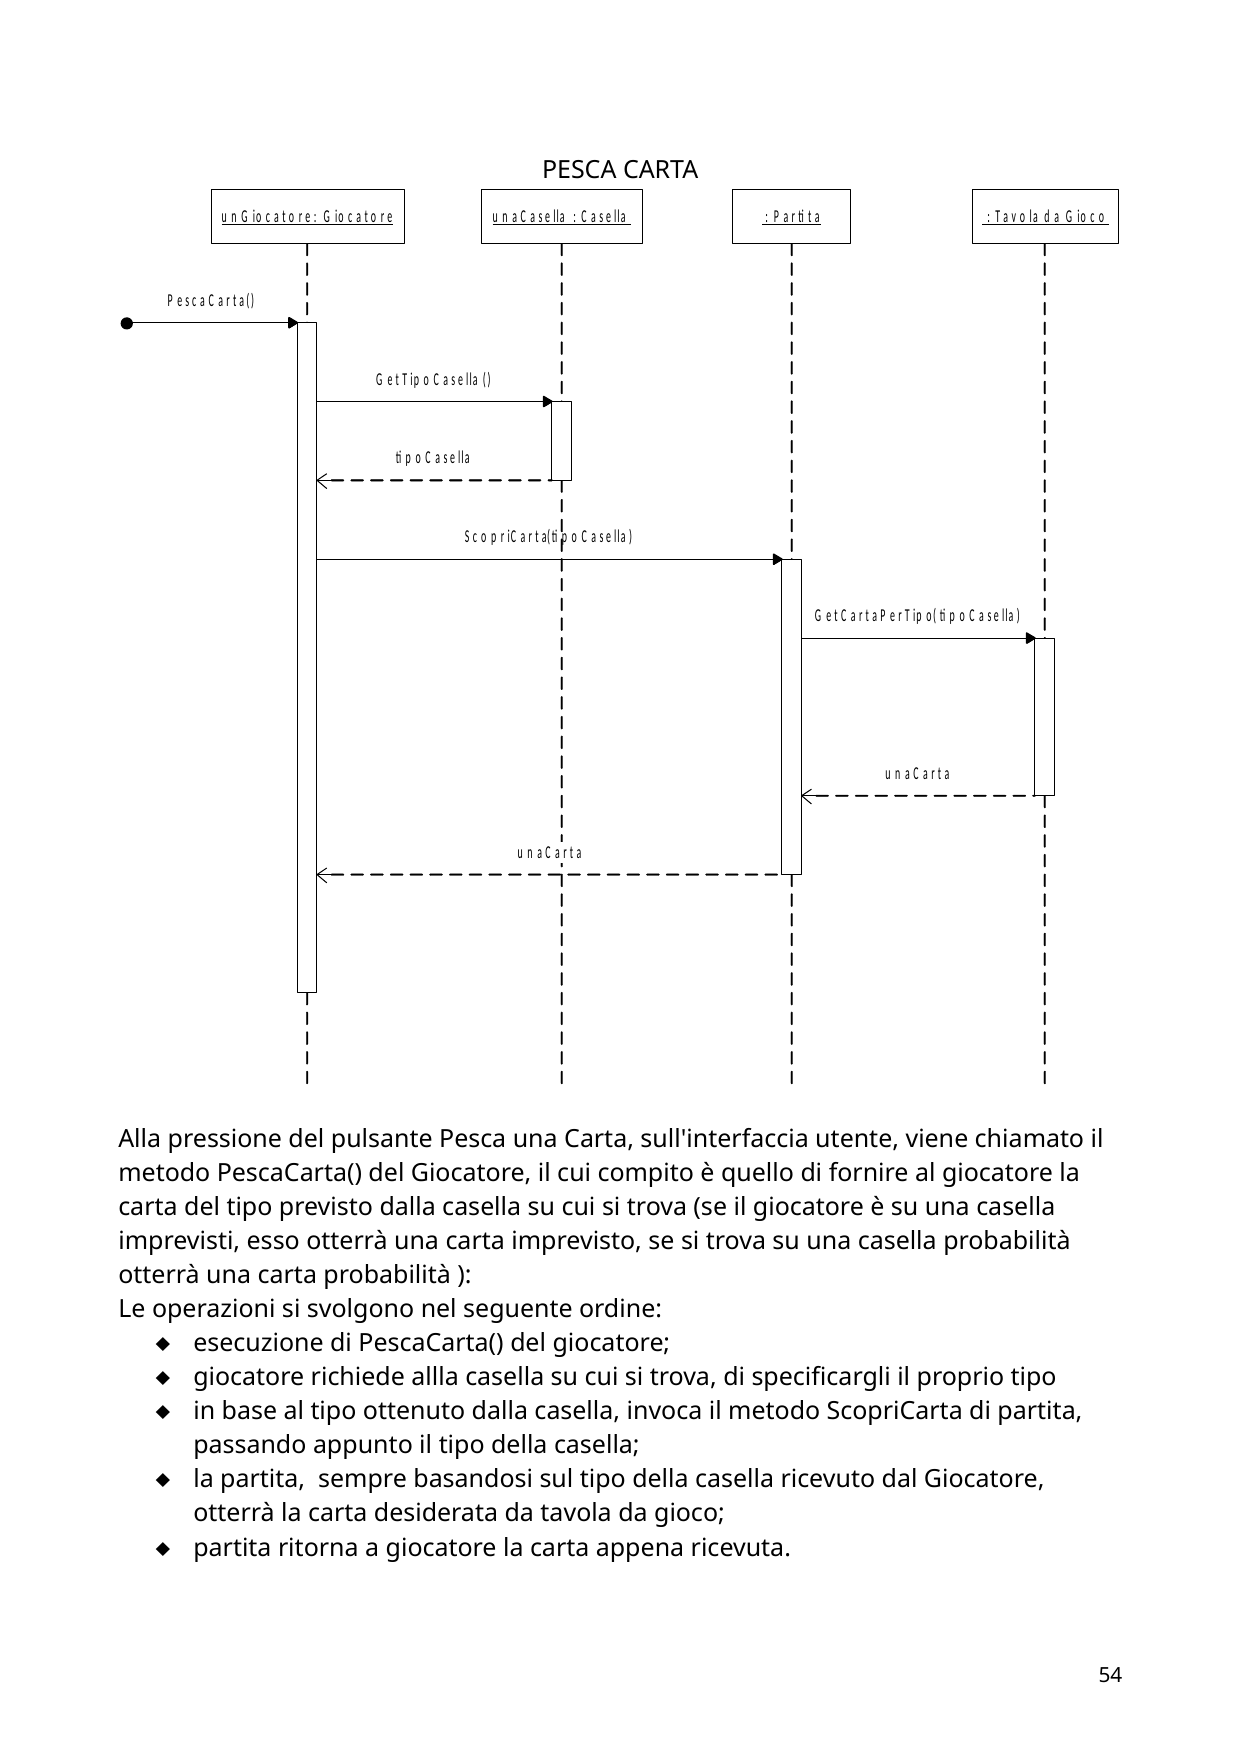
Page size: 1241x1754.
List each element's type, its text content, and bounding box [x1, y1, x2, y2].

list giocatore richiede allla casella su cui si trova, di specificargli il proprio tipo [156, 1359, 1122, 1393]
text Alla pressione del pulsante Pesca una Carta, sull'interfaccia utente, viene chiamato il metodo PescaCarta() del Giocatore, il cui compito è quello di fornire al giocatore la carta del tipo previsto dalla casella su cui si trova (se il giocatore è su una casella imprevisti, esso otterrà una carta imprevisto, se si trova su una casella probabilità otterrà una carta probabilità ): [118, 1120, 1122, 1291]
text Le operazioni si svolgono nel seguente ordine: [118, 1291, 1122, 1325]
list esecuzione di PescaCarta() del giocatore; [156, 1325, 1122, 1359]
text PESCA CARTA [118, 152, 1122, 186]
list in base al tipo ottenuto dalla casella, invoca il metodo ScopriCarta di partita, passando appunto il tipo della casella; [156, 1393, 1122, 1461]
list la partita, sempre basandosi sul tipo della casella ricevuto dal Giocatore, otterrà la carta desiderata da tavola da gioco; [156, 1461, 1122, 1529]
list partita ritorna a giocatore la carta appena ricevuta. [156, 1529, 1122, 1563]
